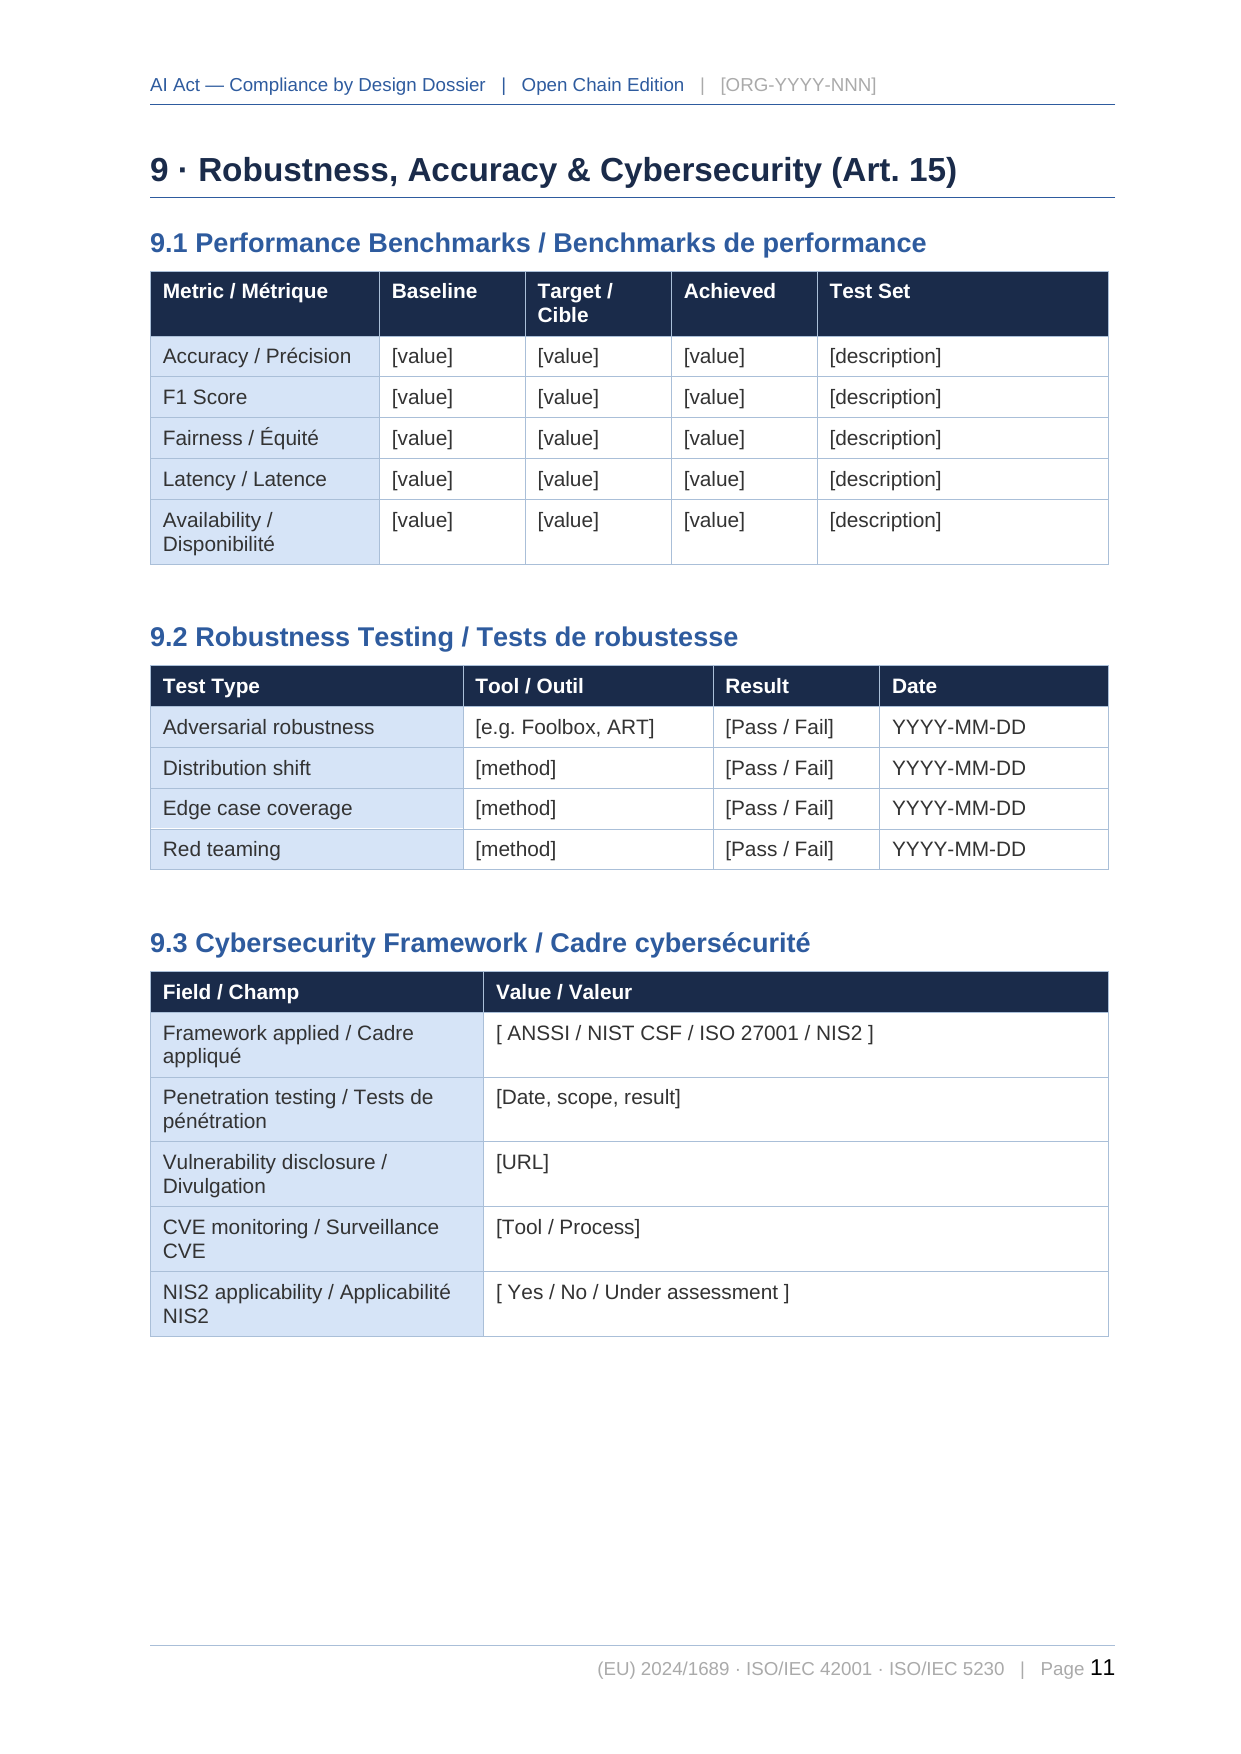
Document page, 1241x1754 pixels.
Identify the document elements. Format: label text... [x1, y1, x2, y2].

table_cell [value] [526, 459, 671, 499]
table_cell [value] [380, 500, 525, 564]
table_cell [value] [380, 418, 525, 458]
table_cell [value] [672, 500, 817, 564]
table_cell [ ANSSI / NIST CSF / ISO 27001 / NIS2 ] [484, 1013, 1108, 1077]
table_cell Availability / Disponibilité [151, 500, 379, 564]
table_cell [description] [818, 418, 1108, 458]
table_cell [description] [818, 377, 1108, 417]
table_cell [URL] [484, 1142, 1108, 1206]
table_cell Accuracy / Précision [151, 337, 379, 376]
table_cell [value] [672, 459, 817, 499]
table_cell YYYY-MM-DD [880, 748, 1108, 788]
table_cell [description] [818, 500, 1108, 564]
table_cell Vulnerability disclosure / Divulgation [151, 1142, 483, 1206]
table_cell [value] [526, 377, 671, 417]
table_cell [value] [526, 418, 671, 458]
subtitle 9.3 Cybersecurity Framework / Cadre cybersécurité [150, 927, 1115, 958]
table_header Metric / Métrique [151, 272, 379, 336]
subtitle 9.2 Robustness Testing / Tests de robustesse [150, 621, 1115, 653]
table_cell YYYY-MM-DD [880, 830, 1108, 869]
table_cell Penetration testing / Tests de pénétration [151, 1078, 483, 1141]
table_header Result [714, 666, 879, 706]
table_cell [Pass / Fail] [714, 748, 879, 788]
table_cell [method] [464, 789, 713, 828]
table_header Date [880, 666, 1108, 706]
table_cell [value] [672, 337, 817, 376]
table_header Achieved [672, 272, 817, 336]
table_cell [value] [672, 377, 817, 417]
table_cell [Pass / Fail] [714, 707, 879, 747]
table_cell Distribution shift [151, 748, 463, 788]
table_cell [value] [672, 418, 817, 458]
table_cell [Pass / Fail] [714, 789, 879, 828]
table_cell Latency / Latence [151, 459, 379, 499]
table_cell Adversarial robustness [151, 707, 463, 747]
table_cell Framework applied / Cadre appliqué [151, 1013, 483, 1077]
table_cell YYYY-MM-DD [880, 789, 1108, 828]
table_header Test Set [818, 272, 1108, 336]
table_cell NIS2 applicability / Applicabilité NIS2 [151, 1272, 483, 1336]
table_cell [Tool / Process] [484, 1207, 1108, 1271]
table_cell [Pass / Fail] [714, 830, 879, 869]
table_cell F1 Score [151, 377, 379, 417]
table_cell [value] [380, 459, 525, 499]
table_cell [ Yes / No / Under assessment ] [484, 1272, 1108, 1336]
table_header Test Type [151, 666, 463, 706]
table_cell Edge case coverage [151, 789, 463, 828]
table_header Tool / Outil [464, 666, 713, 706]
table_cell [Date, scope, result] [484, 1078, 1108, 1141]
table_header Target / Cible [526, 272, 671, 336]
table_header Field / Champ [151, 972, 483, 1012]
table_cell [value] [526, 500, 671, 564]
table_cell Red teaming [151, 830, 463, 869]
table_cell [value] [380, 337, 525, 376]
table_header Value / Valeur [484, 972, 1108, 1012]
table_cell [description] [818, 337, 1108, 376]
table_cell [method] [464, 830, 713, 869]
table_cell [method] [464, 748, 713, 788]
table_cell [e.g. Foolbox, ART] [464, 707, 713, 747]
table_cell CVE monitoring / Surveillance CVE [151, 1207, 483, 1271]
subtitle 9 · Robustness, Accuracy & Cybersecurity (Art. 15) [150, 150, 1115, 197]
subtitle 9.1 Performance Benchmarks / Benchmarks de performance [150, 227, 1115, 258]
table_cell [description] [818, 459, 1108, 499]
table_cell Fairness / Équité [151, 418, 379, 458]
table_header Baseline [380, 272, 525, 336]
table_cell [value] [526, 337, 671, 376]
table_cell YYYY-MM-DD [880, 707, 1108, 747]
table_cell [value] [380, 377, 525, 417]
